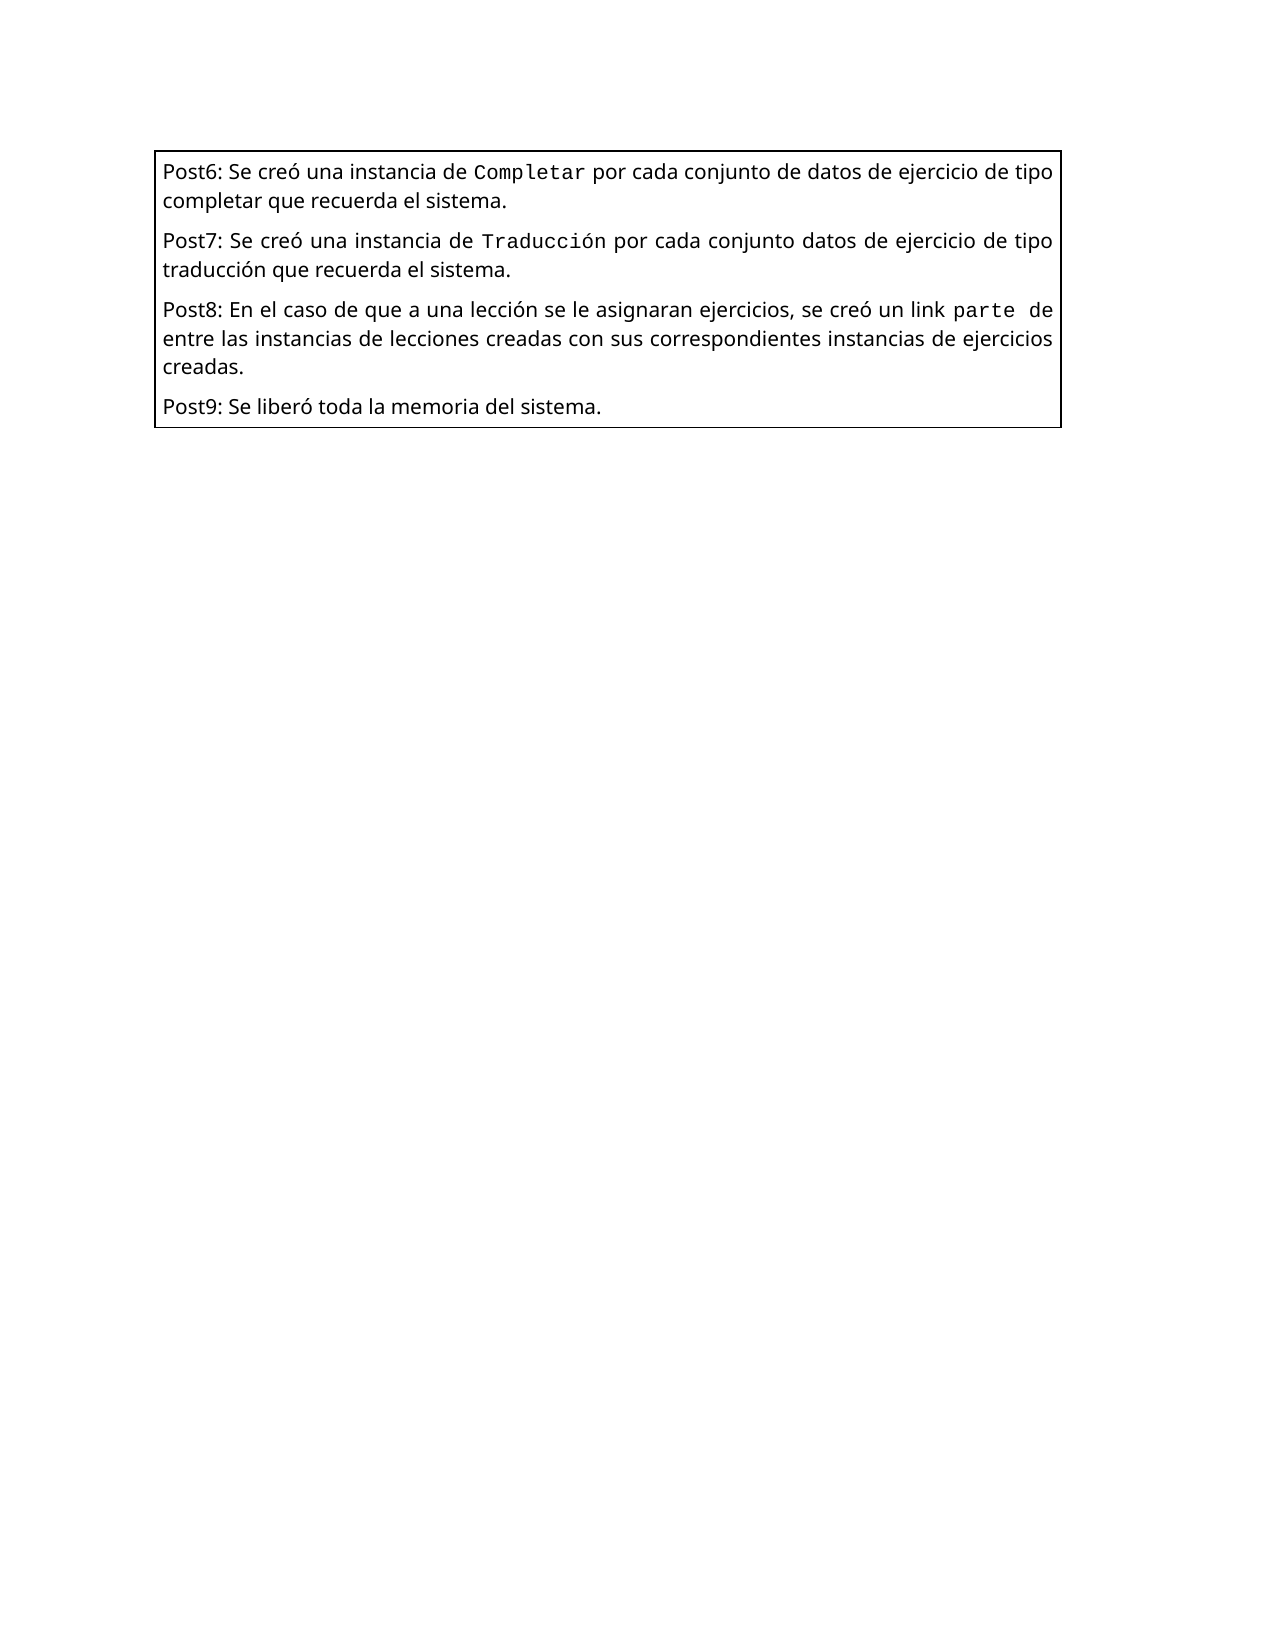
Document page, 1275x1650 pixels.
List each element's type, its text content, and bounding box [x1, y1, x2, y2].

table_cell Post6: Se creó una instancia de Completar por cada conjunto de datos de ejercicio de tipo completar que recuerda el sistema. Post7: Se creó una instancia de Traducción por cada conjunto datos de ejercicio de tipo traducción que recuerda el sistema. Post8: En el caso de que a una lección se le asignaran ejercicios, se creó un link parte de entre las instancias de lecciones creadas con sus correspondientes instancias de ejercicios creadas. Post9: Se liberó toda la memoria del sistema. [156, 152, 1060, 427]
